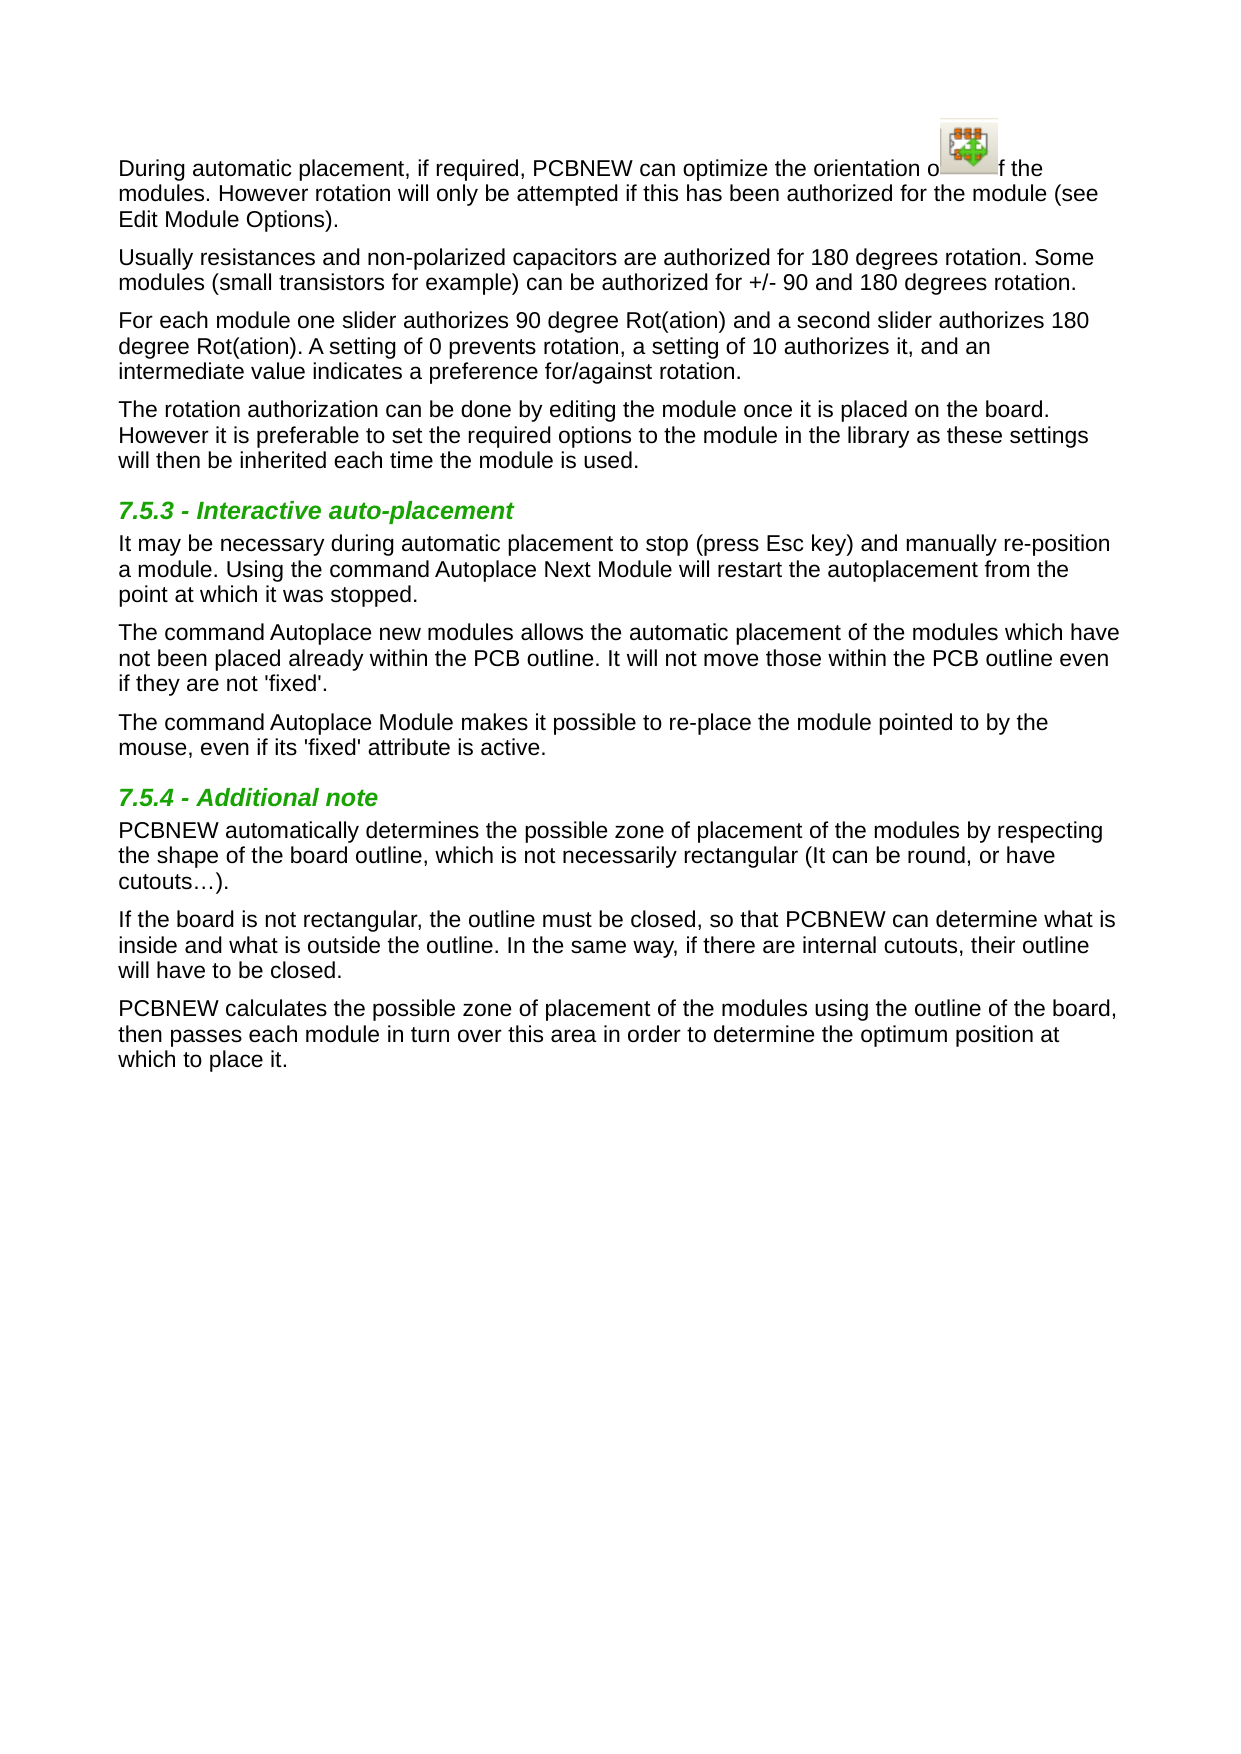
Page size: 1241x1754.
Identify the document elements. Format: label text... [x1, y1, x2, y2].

text If the board is not rectangular, the outline must be closed, so that PCBNEW can determine what is inside and what is outside the outline. In the same way, if there are internal cutouts, their outline will have to be closed. [118, 907, 1122, 983]
subtitle Interactive auto-placement [118, 497, 1122, 524]
text For each module one slider authorizes 90 degree Rot(ation) and a second slider authorizes 180 degree Rot(ation). A setting of 0 prevents rotation, a setting of 10 authorizes it, and an intermediate value indicates a preference for/against rotation. [118, 308, 1122, 384]
text The command Autoplace new modules allows the automatic placement of the modules which have not been placed already within the PCB outline. It will not move those within the PCB outline even if they are not 'fixed'. [118, 620, 1122, 697]
text During automatic placement, if required, PCBNEW can optimize the orientation of the modules. However rotation will only be attempted if this has been authorized for the module (see Edit Module Options). [118, 118, 1122, 232]
subtitle Additional note [118, 783, 1122, 811]
text PCBNEW calculates the possible zone of placement of the modules using the outline of the board, then passes each module in turn over this area in order to determine the optimum position at which to place it. [118, 996, 1122, 1072]
picture [940, 118, 998, 176]
text PCBNEW automatically determines the possible zone of placement of the modules by respecting the shape of the board outline, which is not necessarily rectangular (It can be round, or have cutouts…). [118, 818, 1122, 894]
text It may be necessary during automatic placement to stop (press Esc key) and manually re-position a module. Using the command Autoplace Next Module will restart the autoplacement from the point at which it was stopped. [118, 531, 1122, 608]
text The command Autoplace Module makes it possible to re-place the module pointed to by the mouse, even if its 'fixed' attribute is active. [118, 709, 1122, 760]
text Usually resistances and non-polarized capacitors are authorized for 180 degrees rotation. Some modules (small transistors for example) can be authorized for +/- 90 and 180 degrees rotation. [118, 244, 1122, 295]
text The rotation authorization can be done by editing the module once it is placed on the board. However it is preferable to set the required options to the module in the library as these settings will then be inherited each time the module is used. [118, 397, 1122, 473]
